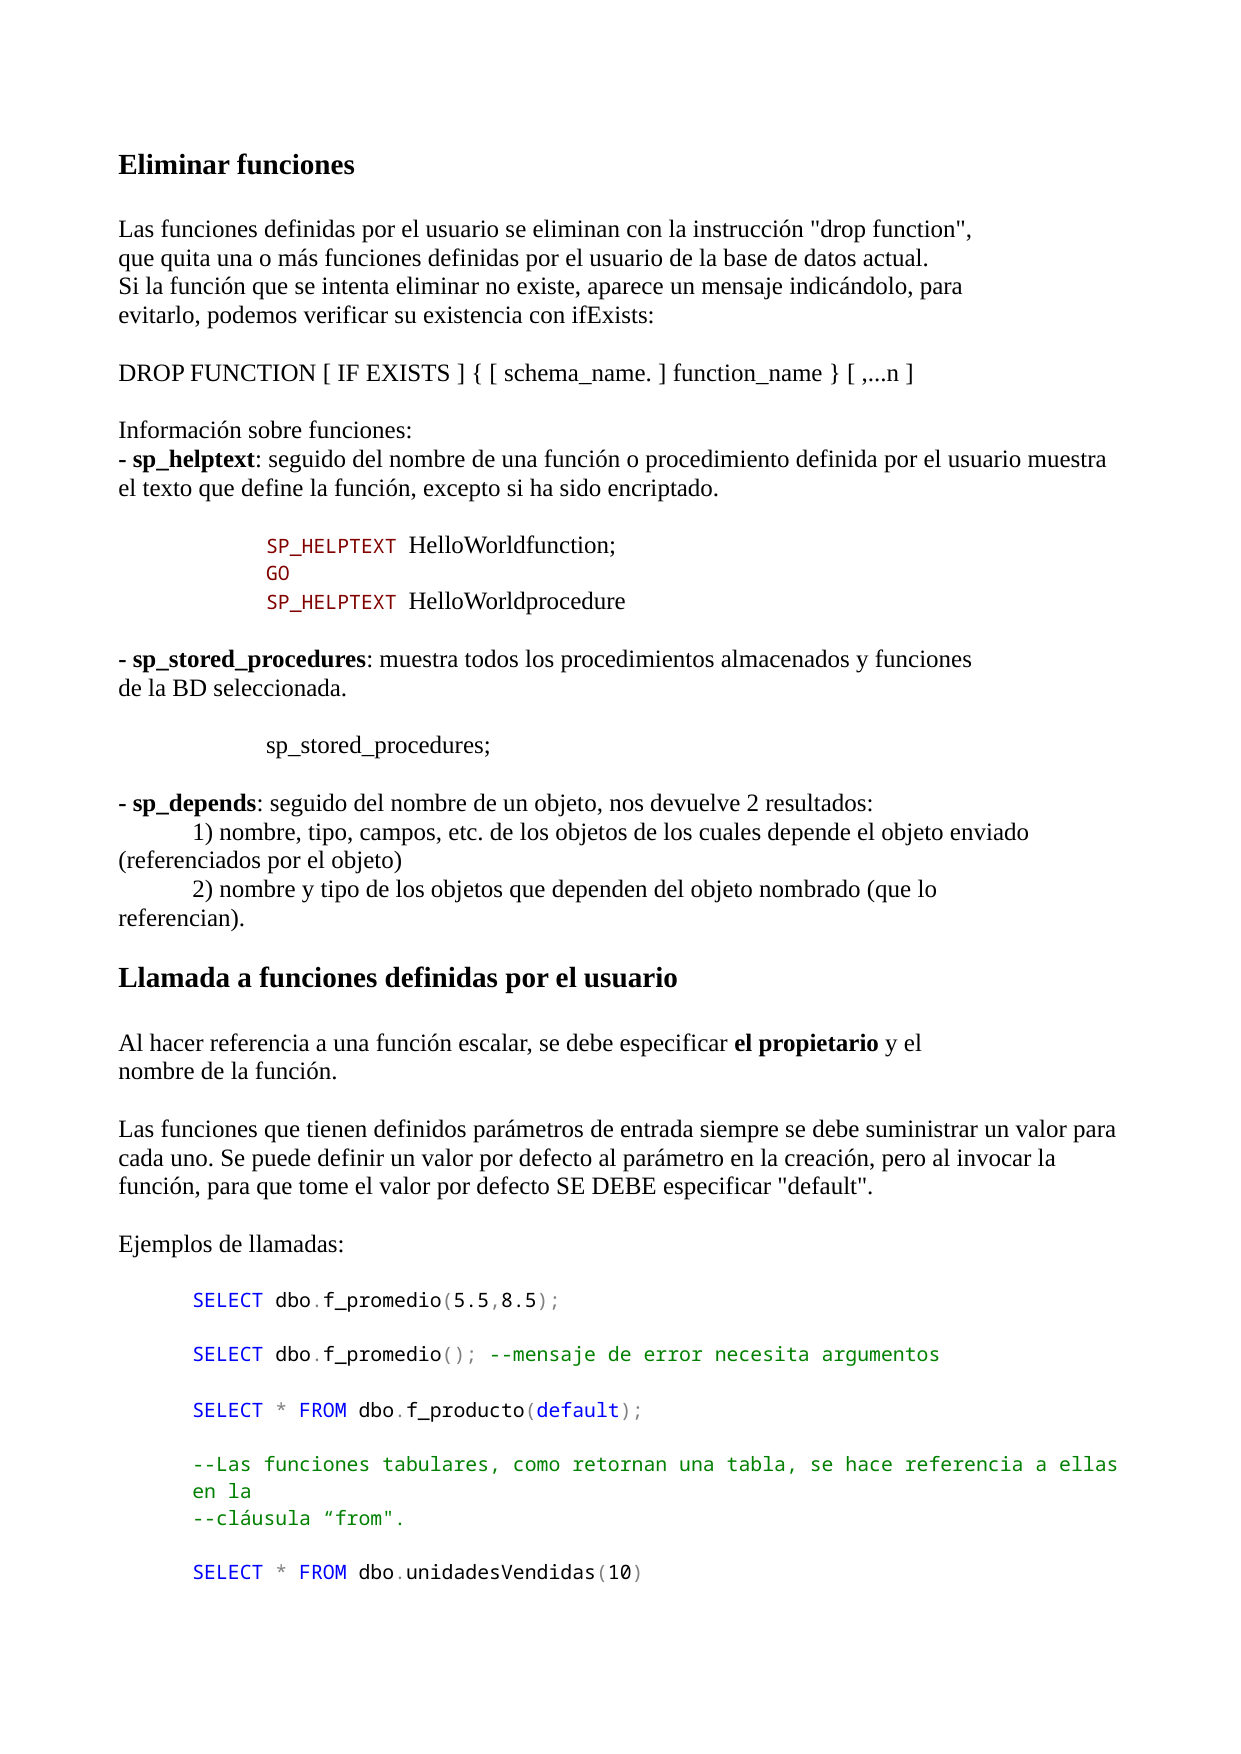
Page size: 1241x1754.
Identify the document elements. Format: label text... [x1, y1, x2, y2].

text SP_HELPTEXT HelloWorldprocedure [192, 586, 1122, 616]
text SELECT * FROM dbo.f_producto(default); [192, 1396, 1122, 1423]
text --Las funciones tabulares, como retornan una tabla, se hace referencia a ellas en la [192, 1450, 1122, 1504]
text Al hacer referencia a una función escalar, se debe especificar el propietario y el [118, 1028, 1122, 1056]
text Ejemplos de llamadas: [118, 1229, 1122, 1258]
text DROP FUNCTION [ IF EXISTS ] { [ schema_name. ] function_name } [ ,...n ] [118, 358, 1122, 386]
text 2) nombre y tipo de los objetos que dependen del objeto nombrado (que lo [118, 874, 1122, 903]
text Eliminar funciones [118, 147, 1122, 180]
text GO [192, 559, 1122, 586]
text Las funciones definidas por el usuario se eliminan con la instrucción "drop function", [118, 214, 1122, 243]
text - sp_stored_procedures: muestra todos los procedimientos almacenados y funciones [118, 644, 1122, 673]
text 1) nombre, tipo, campos, etc. de los objetos de los cuales depende el objeto enviado [118, 817, 1122, 846]
text SP_HELPTEXT HelloWorldfunction; [192, 530, 1122, 559]
text nombre de la función. [118, 1056, 1122, 1085]
text - sp_helptext: seguido del nombre de una función o procedimiento definida por el usuario muestra el texto que define la función, excepto si ha sido encriptado. [118, 444, 1122, 501]
text Si la función que se intenta eliminar no existe, aparece un mensaje indicándolo, para [118, 271, 1122, 300]
text SELECT dbo.f_promedio(5.5,8.5); [192, 1286, 1122, 1313]
text evitarlo, podemos verificar su existencia con ifExists: [118, 300, 1122, 329]
text sp_stored_procedures; [118, 731, 1122, 759]
text SELECT dbo.f_promedio(); --mensaje de error necesita argumentos [192, 1340, 1122, 1367]
text --cláusula “from". [192, 1504, 1122, 1531]
text (referenciados por el objeto) [118, 846, 1122, 874]
text que quita una o más funciones definidas por el usuario de la base de datos actual. [118, 243, 1122, 271]
text Las funciones que tienen definidos parámetros de entrada siempre se debe suministrar un valor para cada uno. Se puede definir un valor por defecto al parámetro en la creación, pero al invocar la función, para que tome el valor por defecto SE DEBE especificar "default". [118, 1114, 1122, 1200]
text SELECT * FROM dbo.unidadesVendidas(10) [192, 1558, 1122, 1585]
text referencian). [118, 903, 1122, 932]
text de la BD seleccionada. [118, 673, 1122, 702]
text Información sobre funciones: [118, 415, 1122, 444]
text - sp_depends: seguido del nombre de un objeto, nos devuelve 2 resultados: [118, 788, 1122, 817]
text Llamada a funciones definidas por el usuario [118, 961, 1122, 994]
